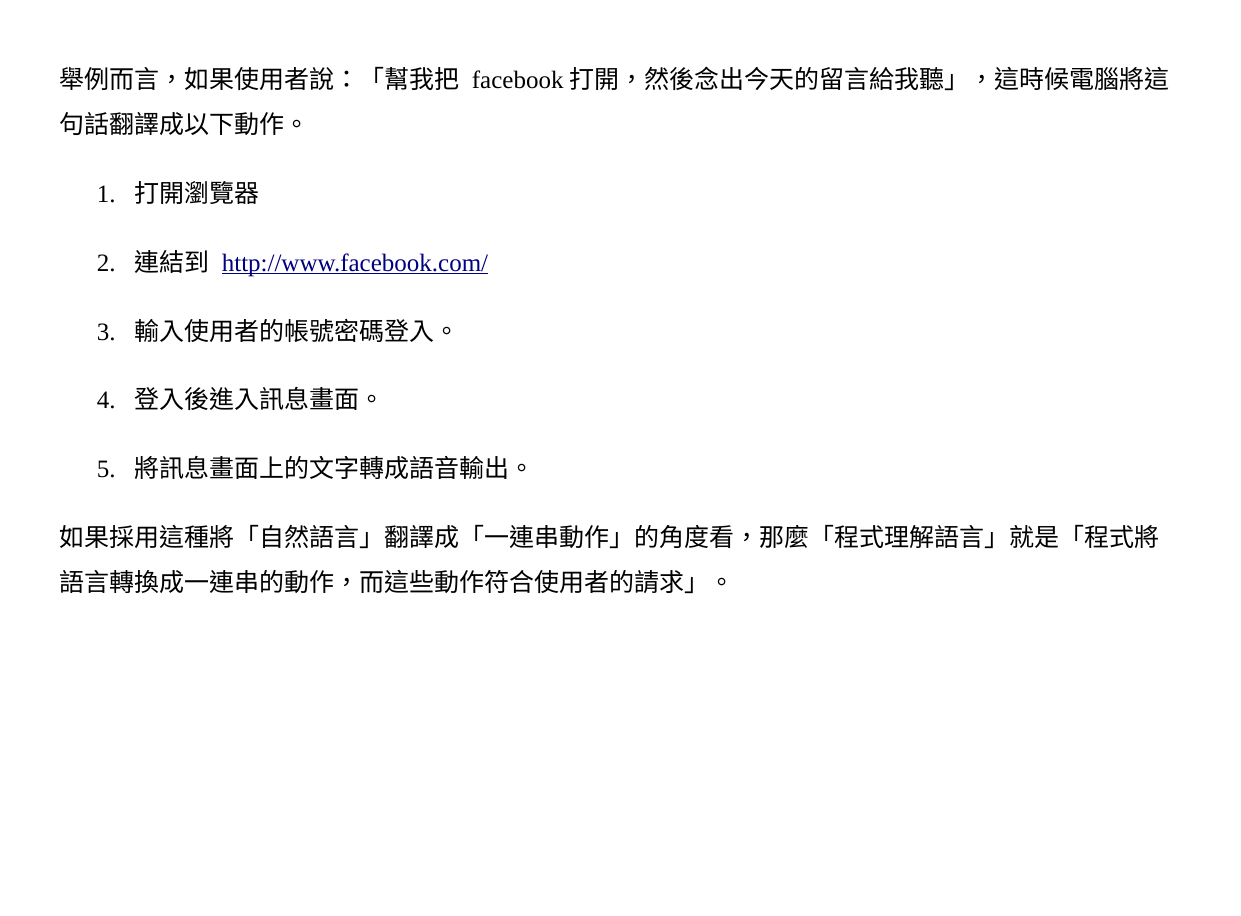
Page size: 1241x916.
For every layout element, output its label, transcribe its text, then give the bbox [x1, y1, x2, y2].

list 連結到 http://www.facebook.com/ [97, 242, 1181, 278]
text 如果採用這種將「自然語言」翻譯成「一連串動作」的角度看，那麼「程式理解語言」就是「程式將語言轉換成一連串的動作，而這些動作符合使用者的請求」。 [59, 517, 1181, 599]
text 舉例而言，如果使用者說：「幫我把 facebook 打開，然後念出今天的留言給我聽」，這時候電腦將這句話翻譯成以下動作。 [59, 59, 1181, 141]
list 將訊息畫面上的文字轉成語音輸出。 [97, 449, 1181, 485]
list 輸入使用者的帳號密碼登入。 [97, 311, 1181, 347]
list 登入後進入訊息畫面。 [97, 380, 1181, 416]
list 打開瀏覽器 [97, 173, 1181, 209]
